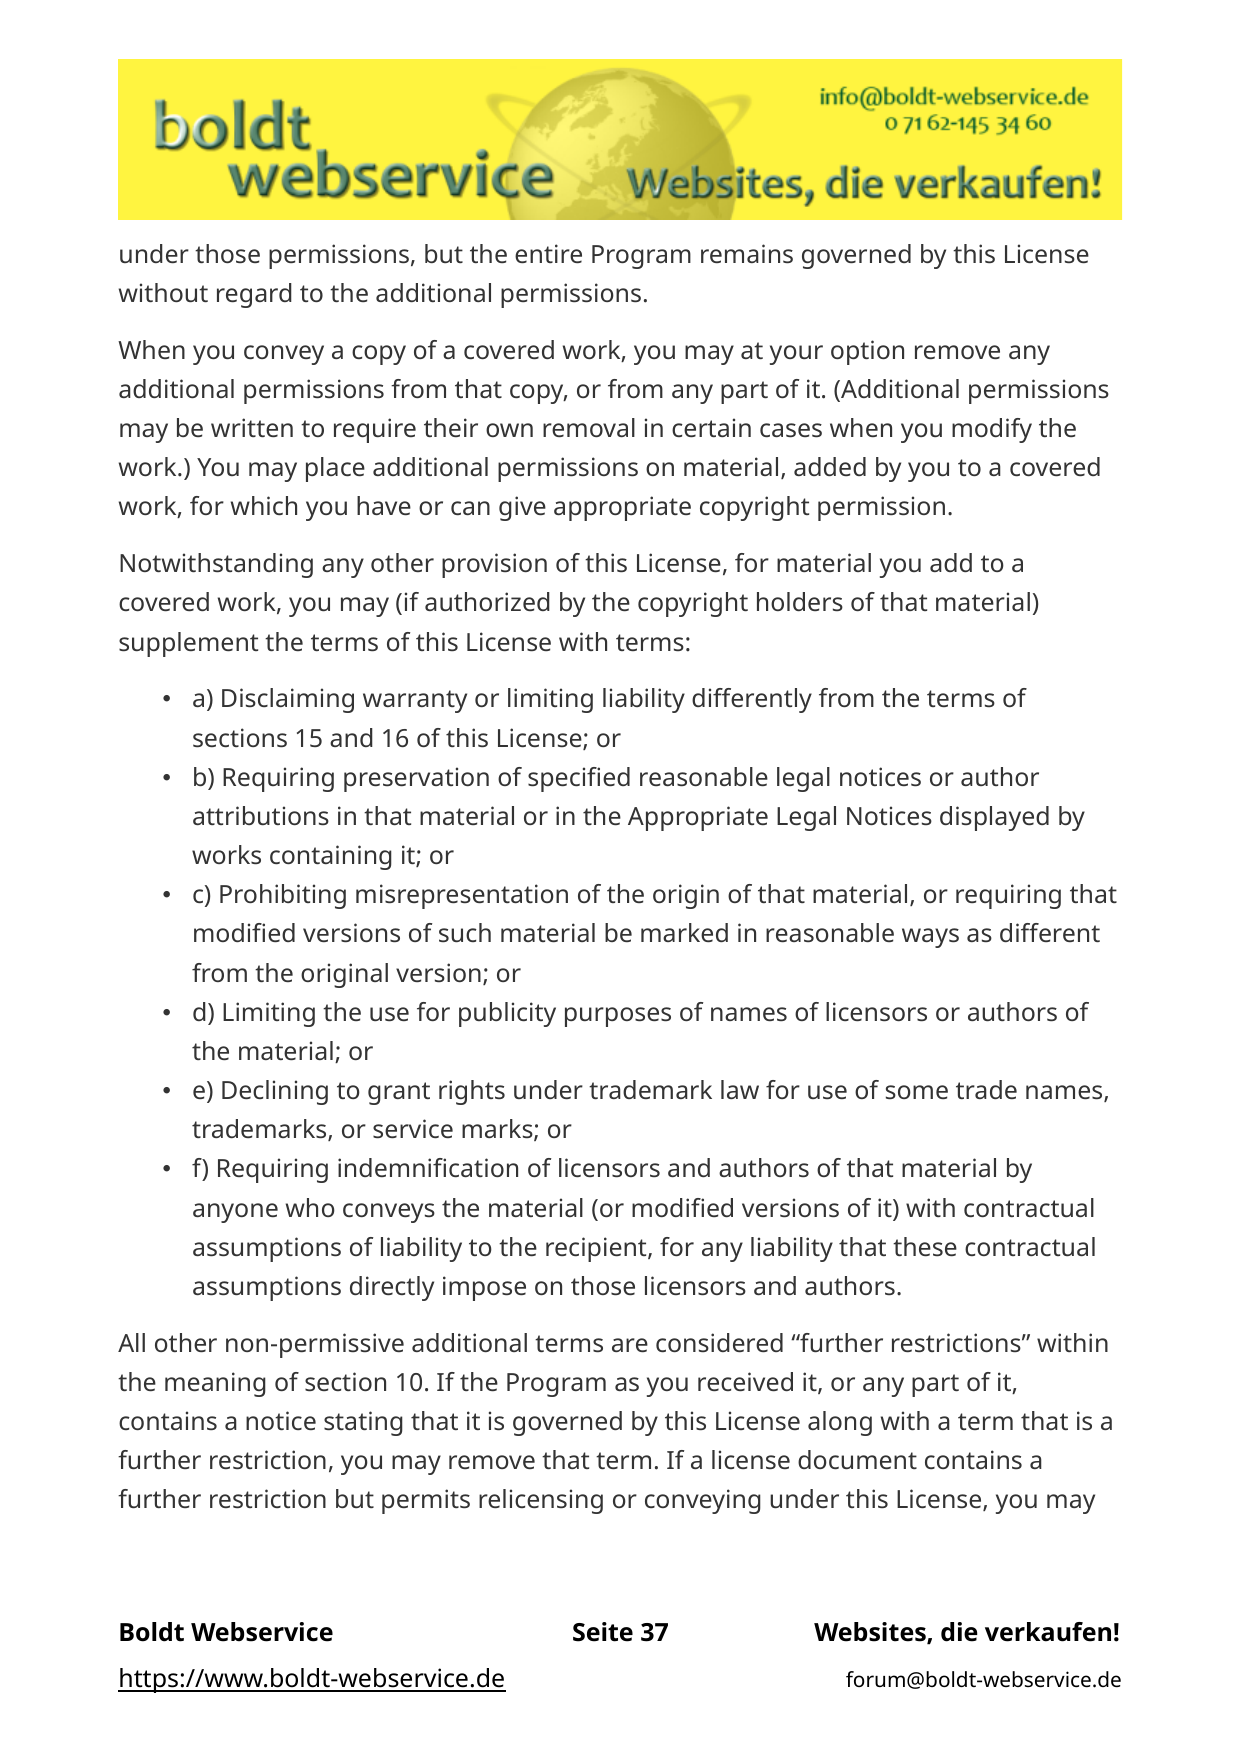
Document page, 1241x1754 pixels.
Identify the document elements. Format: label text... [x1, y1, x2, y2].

list f) Requiring indemnification of licensors and authors of that material by anyone who conveys the material (or modified versions of it) with contractual assumptions of liability to the recipient, for any liability that these contractual assumptions directly impose on those licensors and authors. [162, 1151, 1122, 1303]
text Notwithstanding any other provision of this License, for material you add to a covered work, you may (if authorized by the copyright holders of that material) supplement the terms of this License with terms: [118, 546, 1122, 658]
text When you convey a copy of a covered work, you may at your option remove any additional permissions from that copy, or from any part of it. (Additional permissions may be written to require their own removal in certain cases when you modify the work.) You may place additional permissions on material, added by you to a covered work, for which you have or can give appropriate copyright permission. [118, 332, 1122, 523]
list a) Disclaiming warranty or limiting liability differently from the terms of sections 15 and 16 of this License; or [162, 681, 1122, 754]
list d) Limiting the use for publicity purposes of names of licensors or authors of the material; or [162, 994, 1122, 1068]
picture [118, 59, 1123, 220]
text under those permissions, but the entire Program remains governed by this License without regard to the additional permissions. [118, 236, 1122, 309]
text All other non-permissive additional terms are considered “further restrictions” within the meaning of section 10. If the Program as you received it, or any part of it, contains a notice stating that it is governed by this License along with a term that is a further restriction, you may remove that term. If a license document contains a further restriction but permits relicensing or conveying under this License, you may [118, 1325, 1122, 1516]
list b) Requiring preservation of specified reasonable legal notices or author attributions in that material or in the Appropriate Legal Notices displayed by works containing it; or [162, 759, 1122, 872]
list e) Declining to grant rights under trademark law for use of some trade names, trademarks, or service marks; or [162, 1073, 1122, 1146]
list c) Prohibiting misrepresentation of the origin of that material, or requiring that modified versions of such material be marked in reasonable ways as different from the original version; or [162, 877, 1122, 989]
